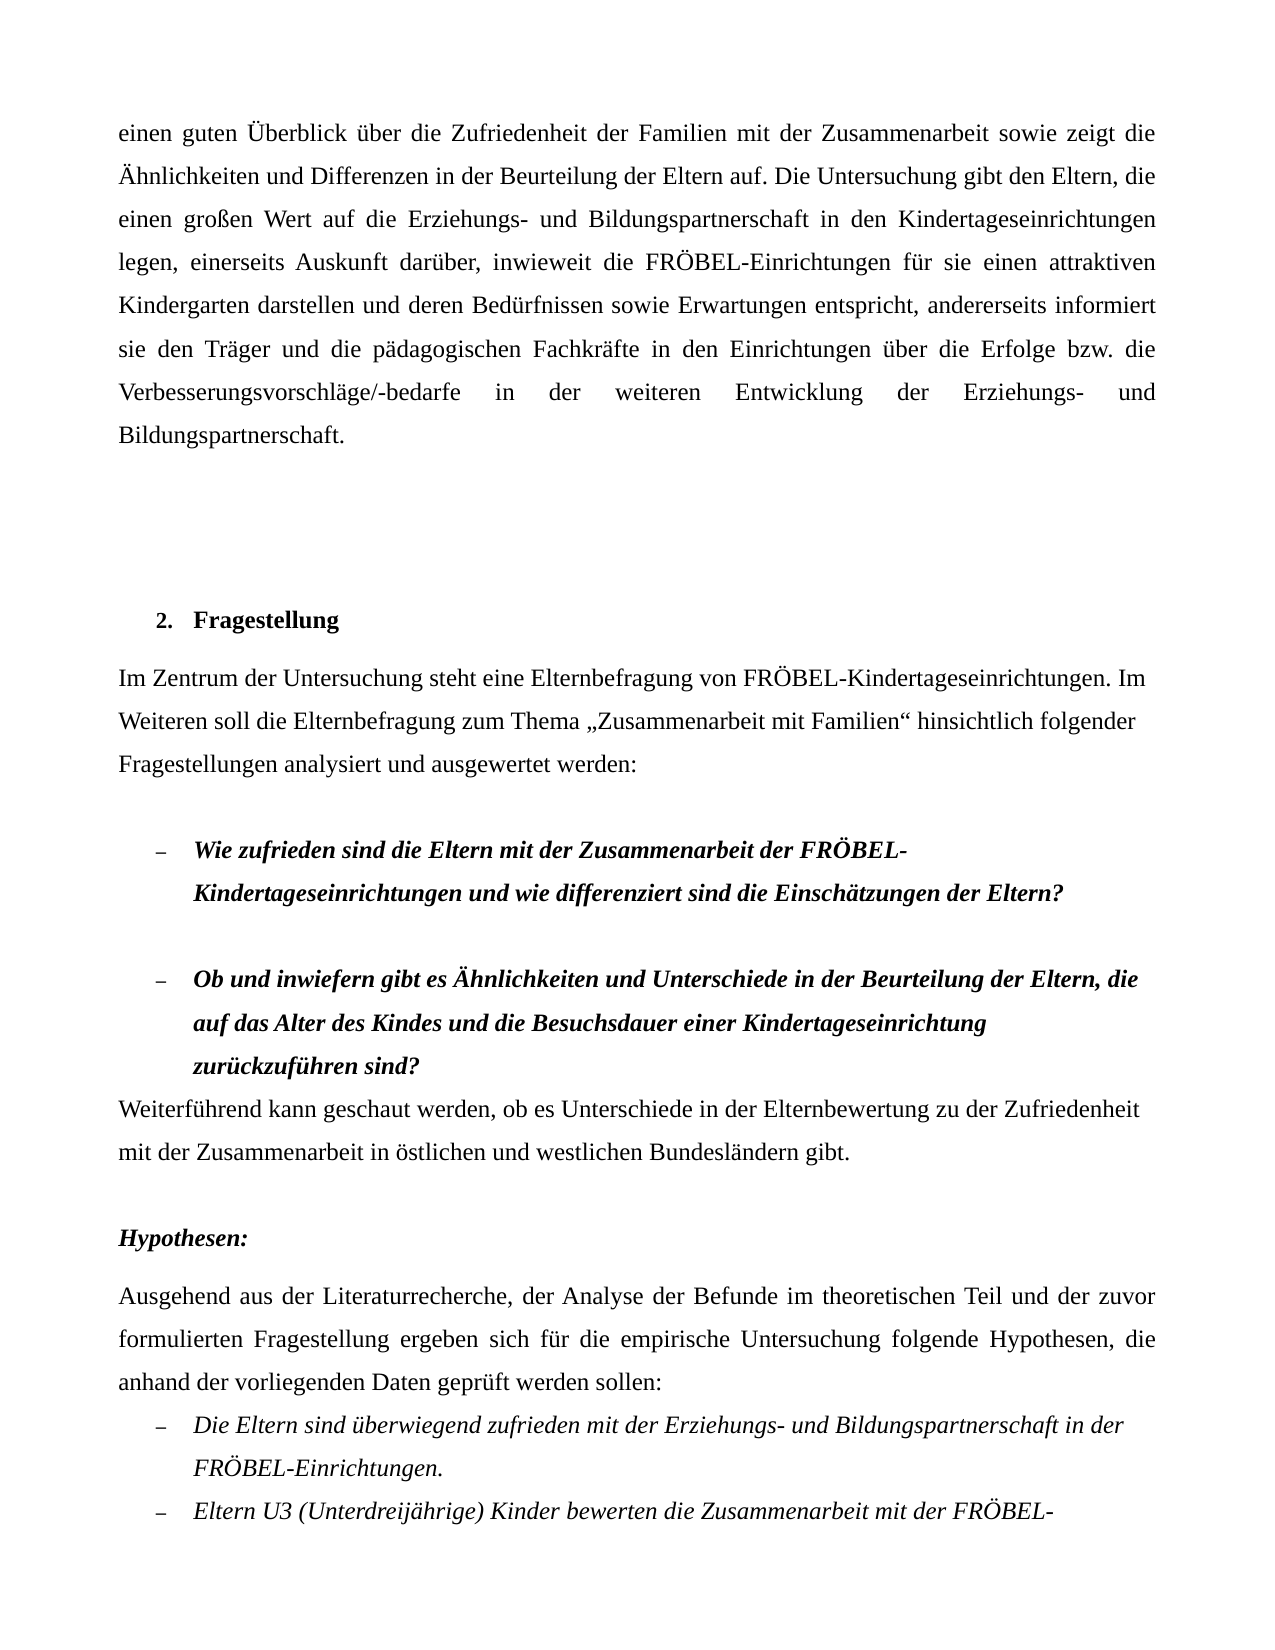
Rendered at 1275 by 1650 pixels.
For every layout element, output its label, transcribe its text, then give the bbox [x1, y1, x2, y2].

text einen guten Überblick über die Zufriedenheit der Familien mit der Zusammenarbeit sowie zeigt die Ähnlichkeiten und Differenzen in der Beurteilung der Eltern auf. Die Untersuchung gibt den Eltern, die einen großen Wert auf die Erziehungs- und Bildungspartnerschaft in den Kindertageseinrichtungen legen, einerseits Auskunft darüber, inwieweit die FRÖBEL-Einrichtungen für sie einen attraktiven Kindergarten darstellen und deren Bedürfnissen sowie Erwartungen entspricht, andererseits informiert sie den Träger und die pädagogischen Fachkräfte in den Einrichtungen über die Erfolge bzw. die Verbesserungsvorschläge/-bedarfe in der weiteren Entwicklung der Erziehungs- und Bildungspartnerschaft. [118, 118, 1157, 449]
text Im Zentrum der Untersuchung steht eine Elternbefragung von FRÖBEL-Kindertageseinrichtungen. Im Weiteren soll die Elternbefragung zum Thema „Zusammenarbeit mit Familien“ hinsichtlich folgender Fragestellungen analysiert und ausgewertet werden: [118, 663, 1157, 778]
text Hypothesen: [118, 1223, 1157, 1252]
list Die Eltern sind überwiegend zufrieden mit der Erziehungs- und Bildungspartnerschaft in der FRÖBEL-Einrichtungen. [156, 1410, 1157, 1482]
text Weiterführend kann geschaut werden, ob es Unterschiede in der Elternbewertung zu der Zufriedenheit mit der Zusammenarbeit in östlichen und westlichen Bundesländern gibt. [118, 1094, 1157, 1166]
list Ob und inwiefern gibt es Ähnlichkeiten und Unterschiede in der Beurteilung der Eltern, die auf das Alter des Kindes und die Besuchsdauer einer Kindertageseinrichtung zurückzuführen sind? [156, 964, 1157, 1079]
text Ausgehend aus der Literaturrecherche, der Analyse der Befunde im theoretischen Teil und der zuvor formulierten Fragestellung ergeben sich für die empirische Untersuchung folgende Hypothesen, die anhand der vorliegenden Daten geprüft werden sollen: [118, 1281, 1157, 1396]
list Fragestellung [156, 605, 1157, 634]
list Eltern U3 (Unterdreijährige) Kinder bewerten die Zusammenarbeit mit der FRÖBEL- [156, 1496, 1157, 1525]
list Wie zufrieden sind die Eltern mit der Zusammenarbeit der FRÖBEL-Kindertageseinrichtungen und wie differenziert sind die Einschätzungen der Eltern? [156, 835, 1157, 907]
